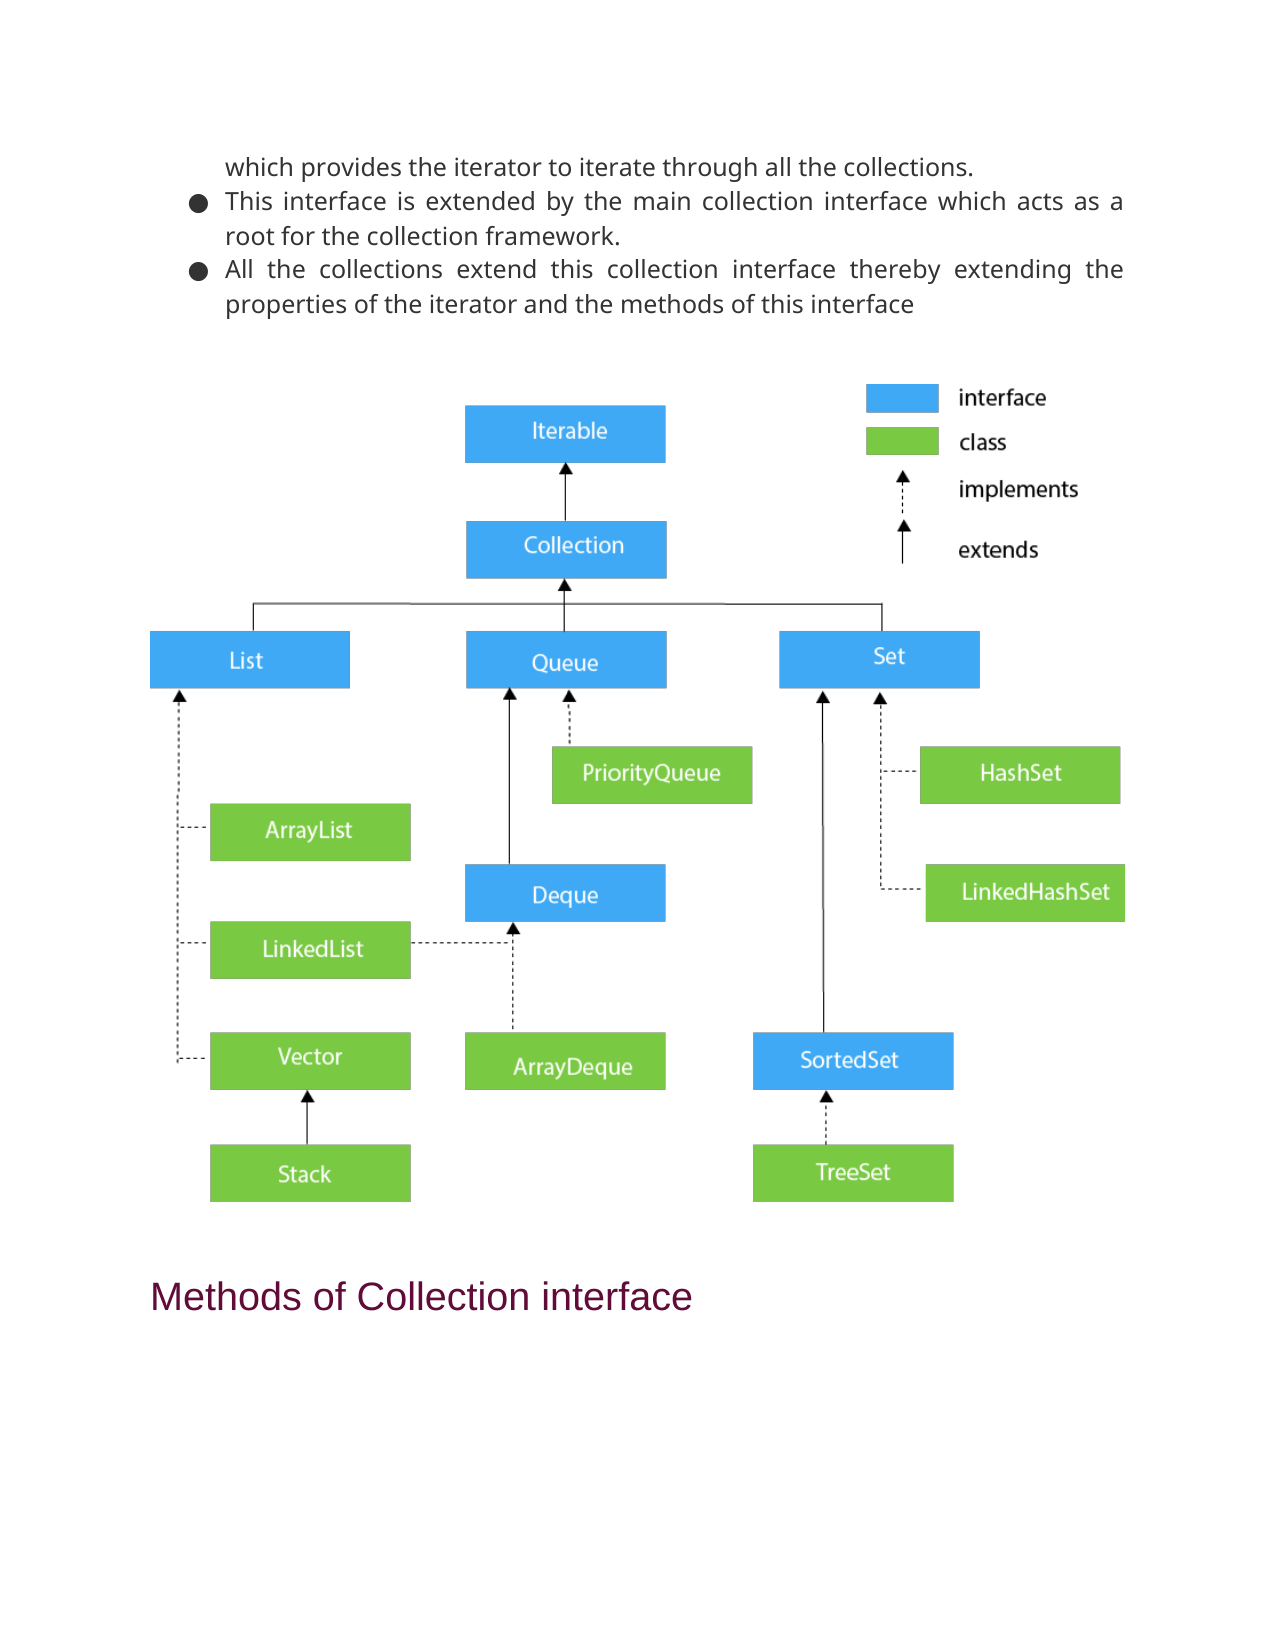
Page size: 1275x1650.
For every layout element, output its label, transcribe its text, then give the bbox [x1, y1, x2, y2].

subtitle Methods of Collection interface [150, 1273, 1125, 1319]
picture [150, 384, 1125, 1202]
list All the collections extend this collection interface thereby extending the properties of the iterator and the methods of this interface [187, 252, 1125, 320]
list which provides the iterator to iterate through all the collections. [187, 150, 1125, 184]
list This interface is extended by the main collection interface which acts as a root for the collection framework. [187, 184, 1125, 252]
